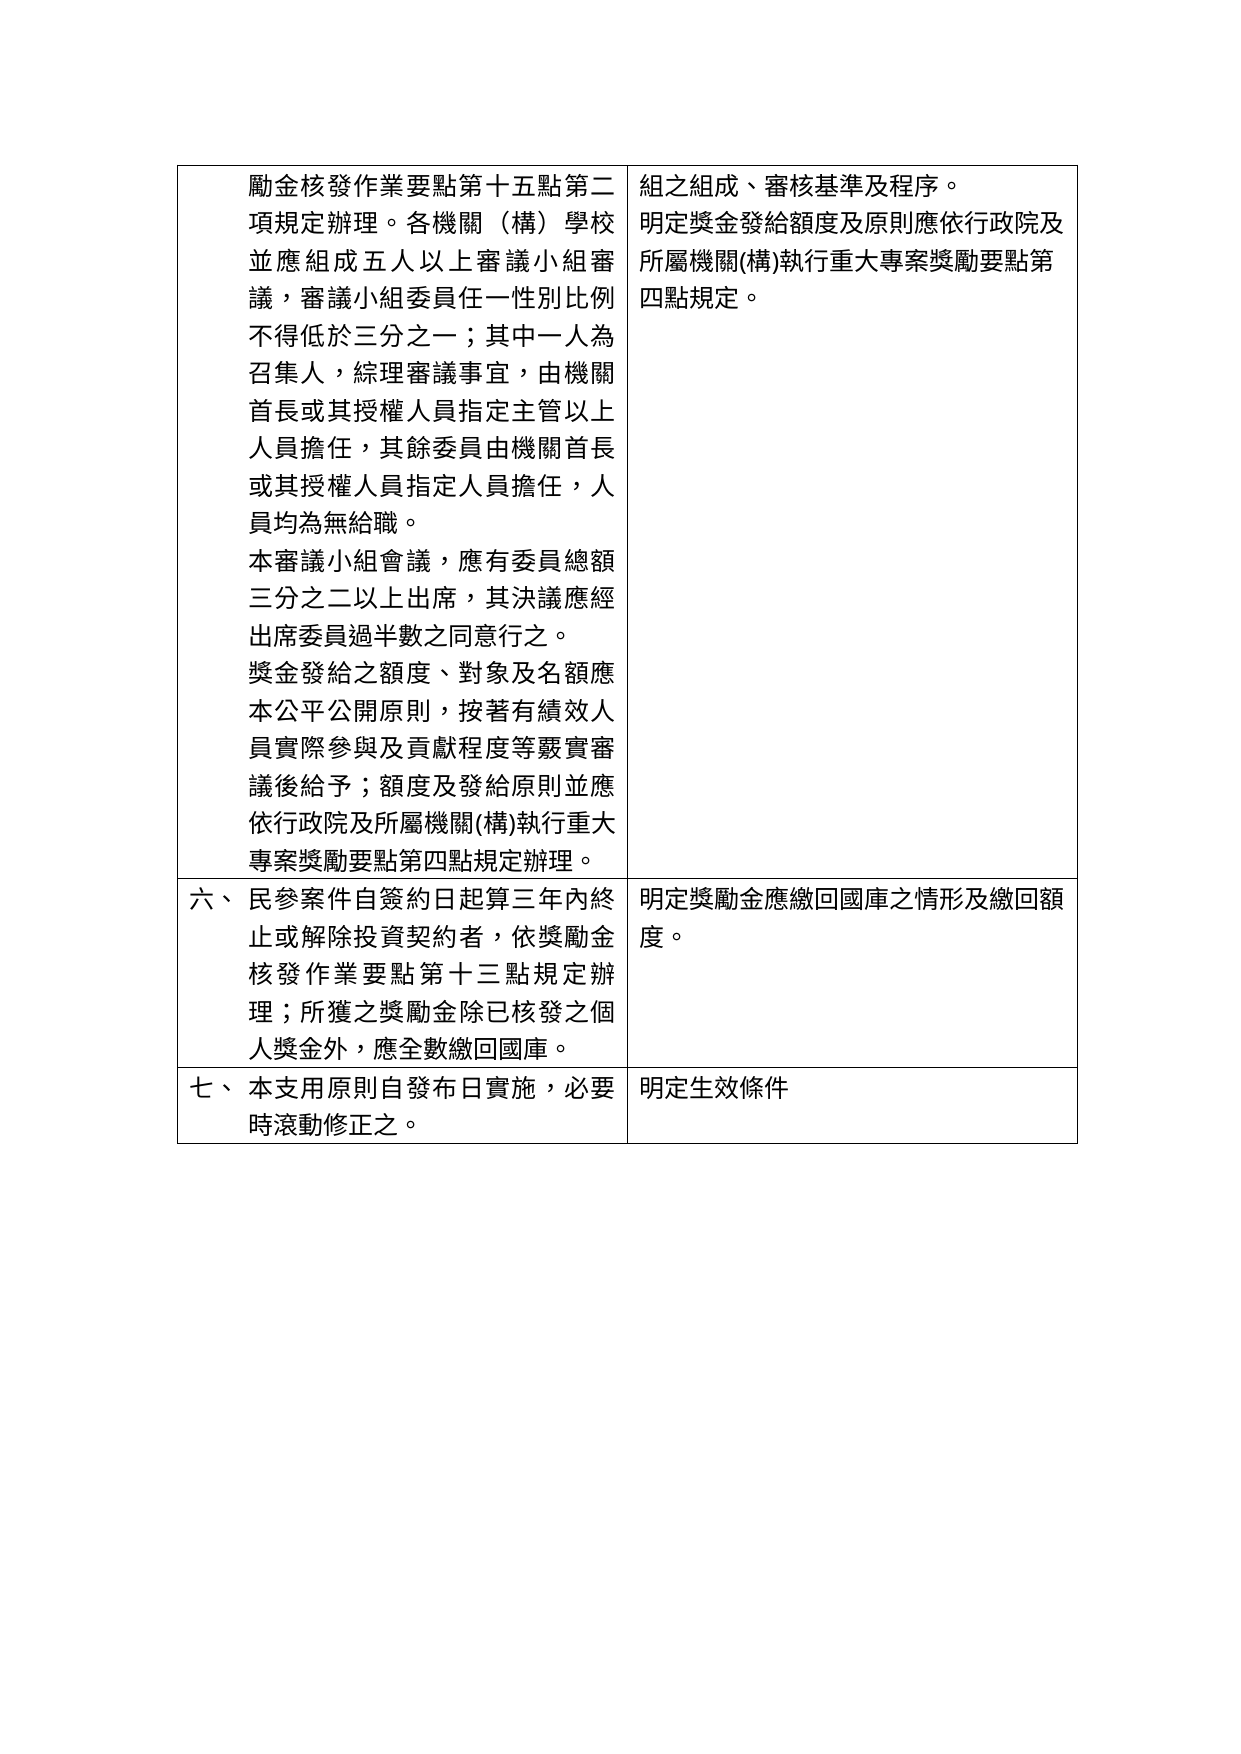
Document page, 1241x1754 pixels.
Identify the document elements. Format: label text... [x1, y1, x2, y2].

table_cell 組之組成、審核基準及程序。 明定獎金發給額度及原則應依行政院及所屬機關(構)執行重大專案獎勵要點第四點規定。 [628, 166, 1077, 878]
table_cell 勵金核發作業要點第十五點第二項規定辦理。各機關（構）學校並應組成五人以上審議小組審議，審議小組委員任一性別比例不得低於三分之一；其中一人為召集人，綜理審議事宜，由機關首長或其授權人員指定主管以上人員擔任，其餘委員由機關首長或其授權人員指定人員擔任，人員均為無給職。 本審議小組會議，應有委員總額三分之二以上出席，其決議應經出席委員過半數之同意行之。 獎金發給之額度、對象及名額應本公平公開原則，按著有績效人員實際參與及貢獻程度等覈實審議後給予；額度及發給原則並應依行政院及所屬機關(構)執行重大專案獎勵要點第四點規定辦理。 [178, 166, 627, 878]
table_cell 本支用原則自發布日實施，必要時滾動修正之。 [178, 1068, 627, 1143]
table_cell 明定生效條件 [628, 1068, 1077, 1143]
table_cell 民參案件自簽約日起算三年內終止或解除投資契約者，依獎勵金核發作業要點第十三點規定辦理；所獲之獎勵金除已核發之個人獎金外，應全數繳回國庫。 [178, 879, 627, 1067]
table_cell 明定獎勵金應繳回國庫之情形及繳回額度。 [628, 879, 1077, 1067]
